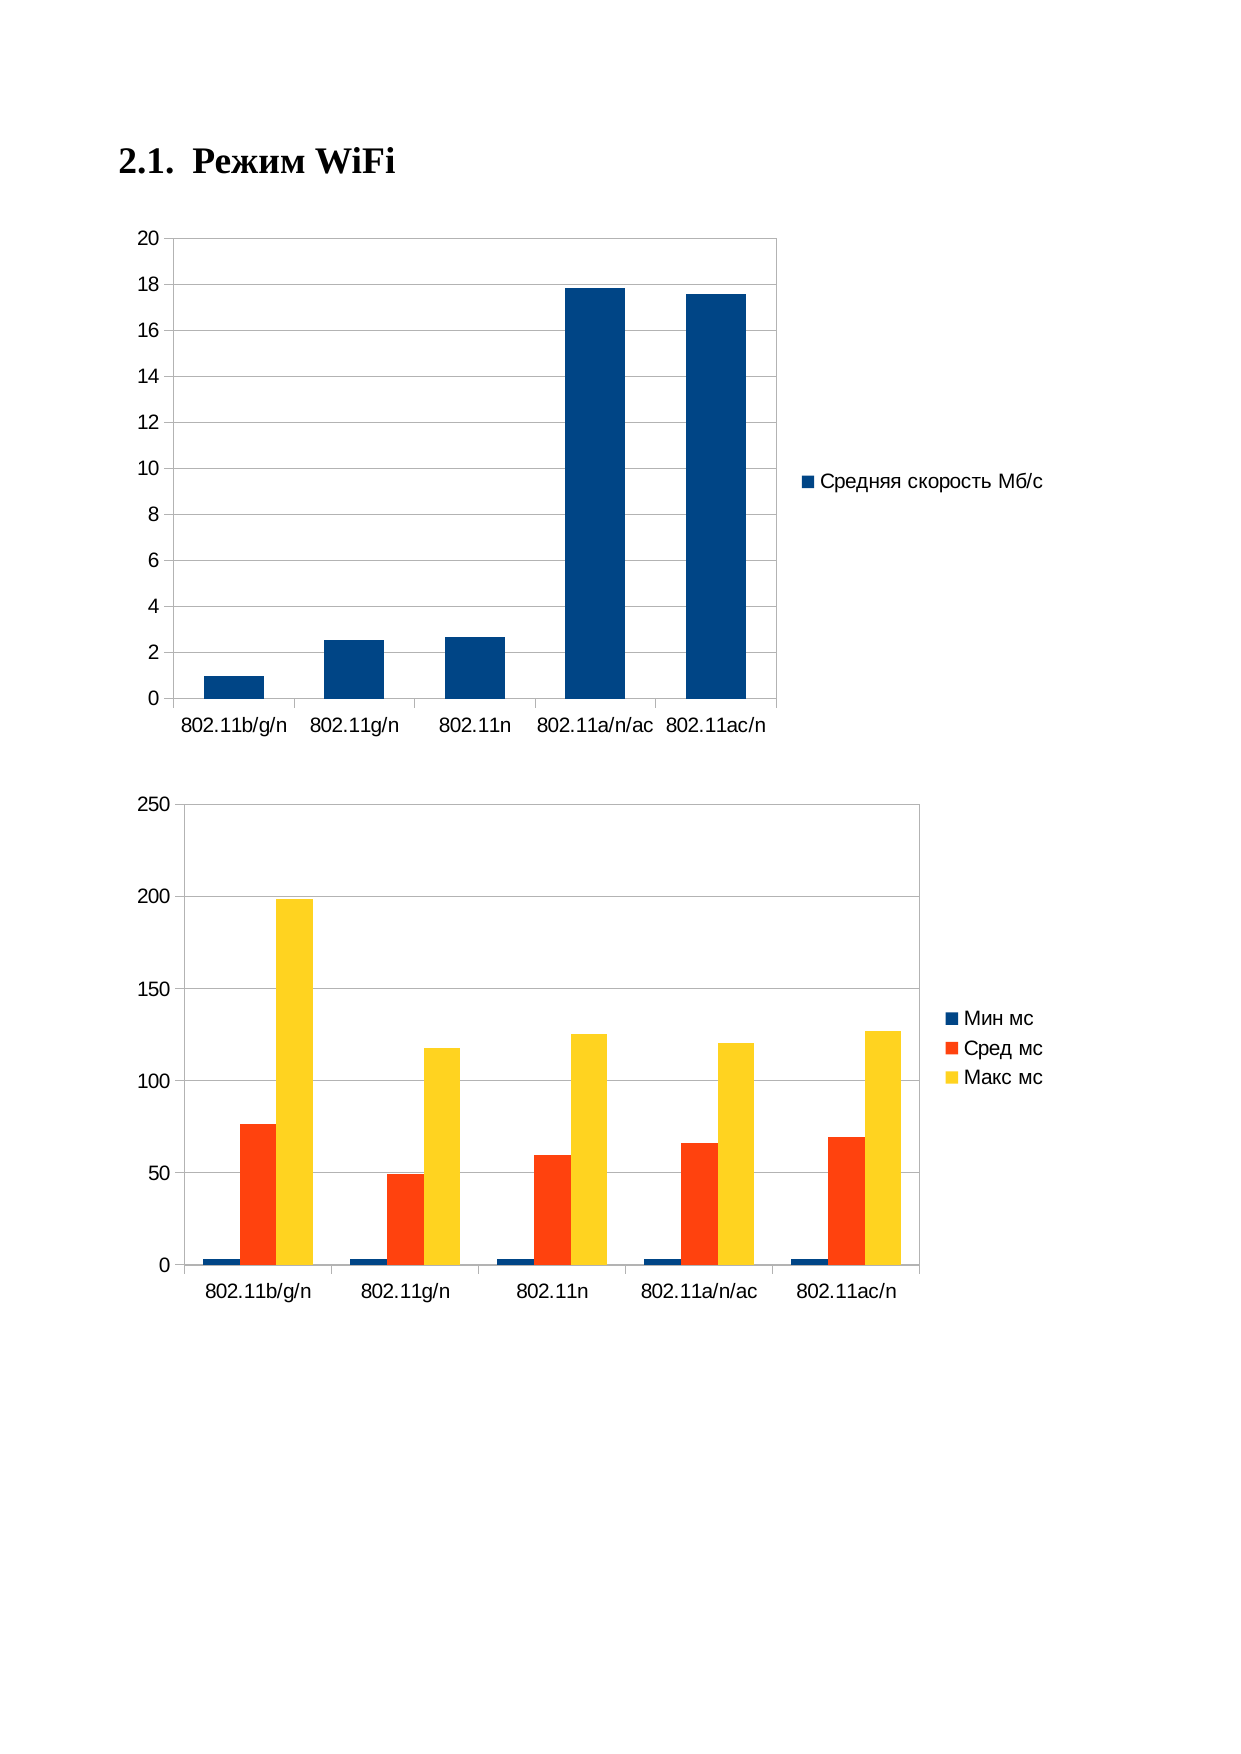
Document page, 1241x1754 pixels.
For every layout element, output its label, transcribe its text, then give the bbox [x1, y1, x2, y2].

subtitle Режим WiFi [118, 139, 1122, 182]
